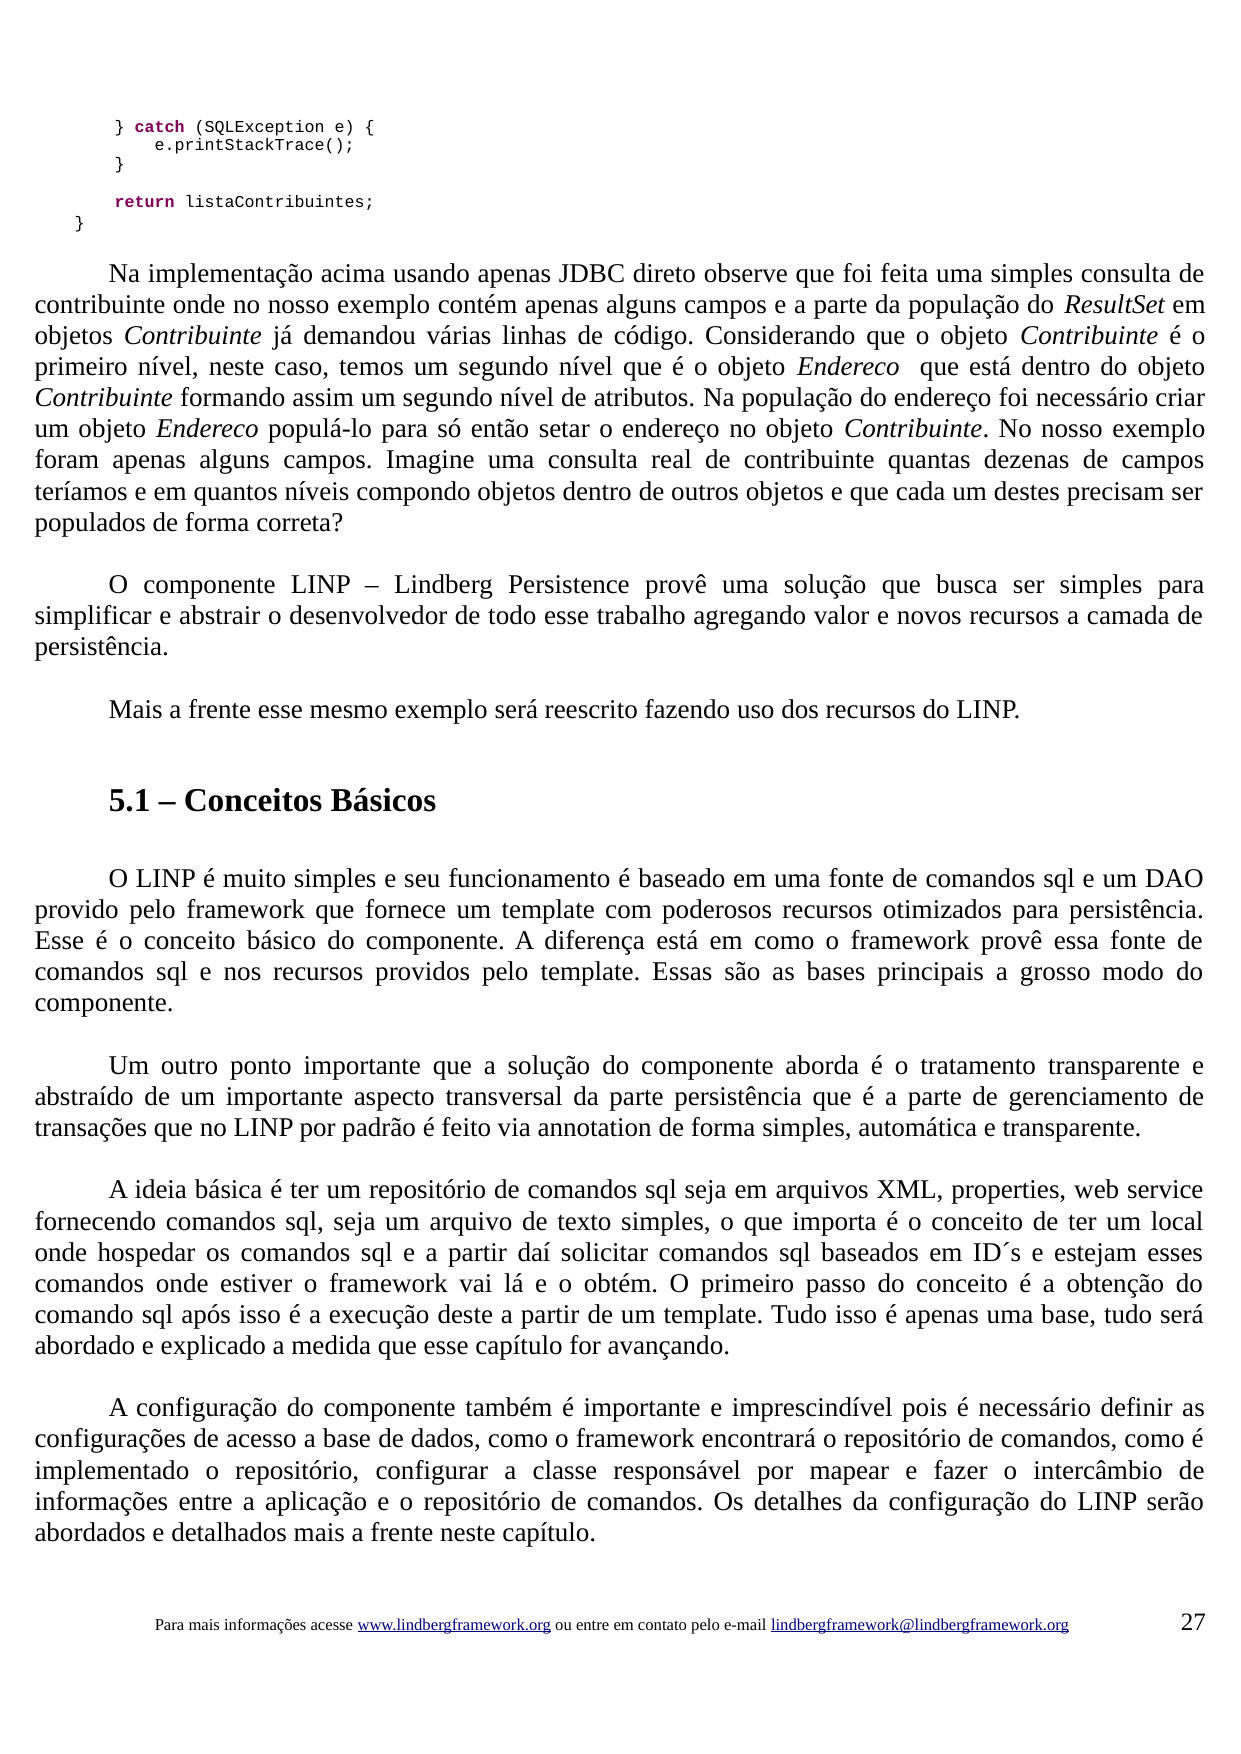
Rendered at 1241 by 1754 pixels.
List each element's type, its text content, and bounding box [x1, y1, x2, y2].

text O LINP é muito simples e seu funcionamento é baseado em uma fonte de comandos sql e um DAO provido pelo framework que fornece um template com poderosos recursos otimizados para persistência. Esse é o conceito básico do componente. A diferença está em como o framework provê essa fonte de comandos sql e nos recursos providos pelo template. Essas são as bases principais a grosso modo do componente. [34, 862, 1206, 1018]
text } [34, 212, 1206, 233]
text Um outro ponto importante que a solução do componente aborda é o tratamento transparente e abstraído de um importante aspecto transversal da parte persistência que é a parte de gerenciamento de transações que no LINP por padrão é feito via annotation de forma simples, automática e transparente. [34, 1049, 1206, 1142]
text } [34, 156, 1206, 175]
text return listaContribuintes; [34, 193, 1206, 212]
text Na implementação acima usando apenas JDBC direto observe que foi feita uma simples consulta de contribuinte onde no nosso exemplo contém apenas alguns campos e a parte da população do ResultSet em objetos Contribuinte já demandou várias linhas de código. Considerando que o objeto Contribuinte é o primeiro nível, neste caso, temos um segundo nível que é o objeto Endereco que está dentro do objeto Contribuinte formando assim um segundo nível de atributos. Na população do endereço foi necessário criar um objeto Endereco populá-lo para só então setar o endereço no objeto Contribuinte. No nosso exemplo foram apenas alguns campos. Imagine uma consulta real de contribuinte quantas dezenas de campos teríamos e em quantos níveis compondo objetos dentro de outros objetos e que cada um destes precisam ser populados de forma correta? [34, 257, 1206, 537]
subtitle 5.1 – Conceitos Básicos [94, 780, 1206, 818]
text Mais a frente esse mesmo exemplo será reescrito fazendo uso dos recursos do LINP. [34, 693, 1206, 724]
text O componente LINP – Lindberg Persistence provê uma solução que busca ser simples para simplificar e abstrair o desenvolvedor de todo esse trabalho agregando valor e novos recursos a camada de persistência. [34, 568, 1206, 662]
text } catch (SQLException e) { [34, 118, 1206, 137]
text e.printStackTrace(); [34, 137, 1206, 156]
text A ideia básica é ter um repositório de comandos sql seja em arquivos XML, properties, web service fornecendo comandos sql, seja um arquivo de texto simples, o que importa é o conceito de ter um local onde hospedar os comandos sql e a partir daí solicitar comandos sql baseados em ID´s e estejam esses comandos onde estiver o framework vai lá e o obtém. O primeiro passo do conceito é a obtenção do comando sql após isso é a execução deste a partir de um template. Tudo isso é apenas uma base, tudo será abordado e explicado a medida que esse capítulo for avançando. [34, 1173, 1206, 1360]
text A configuração do componente também é importante e imprescindível pois é necessário definir as configurações de acesso a base de dados, como o framework encontrará o repositório de comandos, como é implementado o repositório, configurar a classe responsável por mapear e fazer o intercâmbio de informações entre a aplicação e o repositório de comandos. Os detalhes da configuração do LINP serão abordados e detalhados mais a frente neste capítulo. [34, 1391, 1206, 1547]
